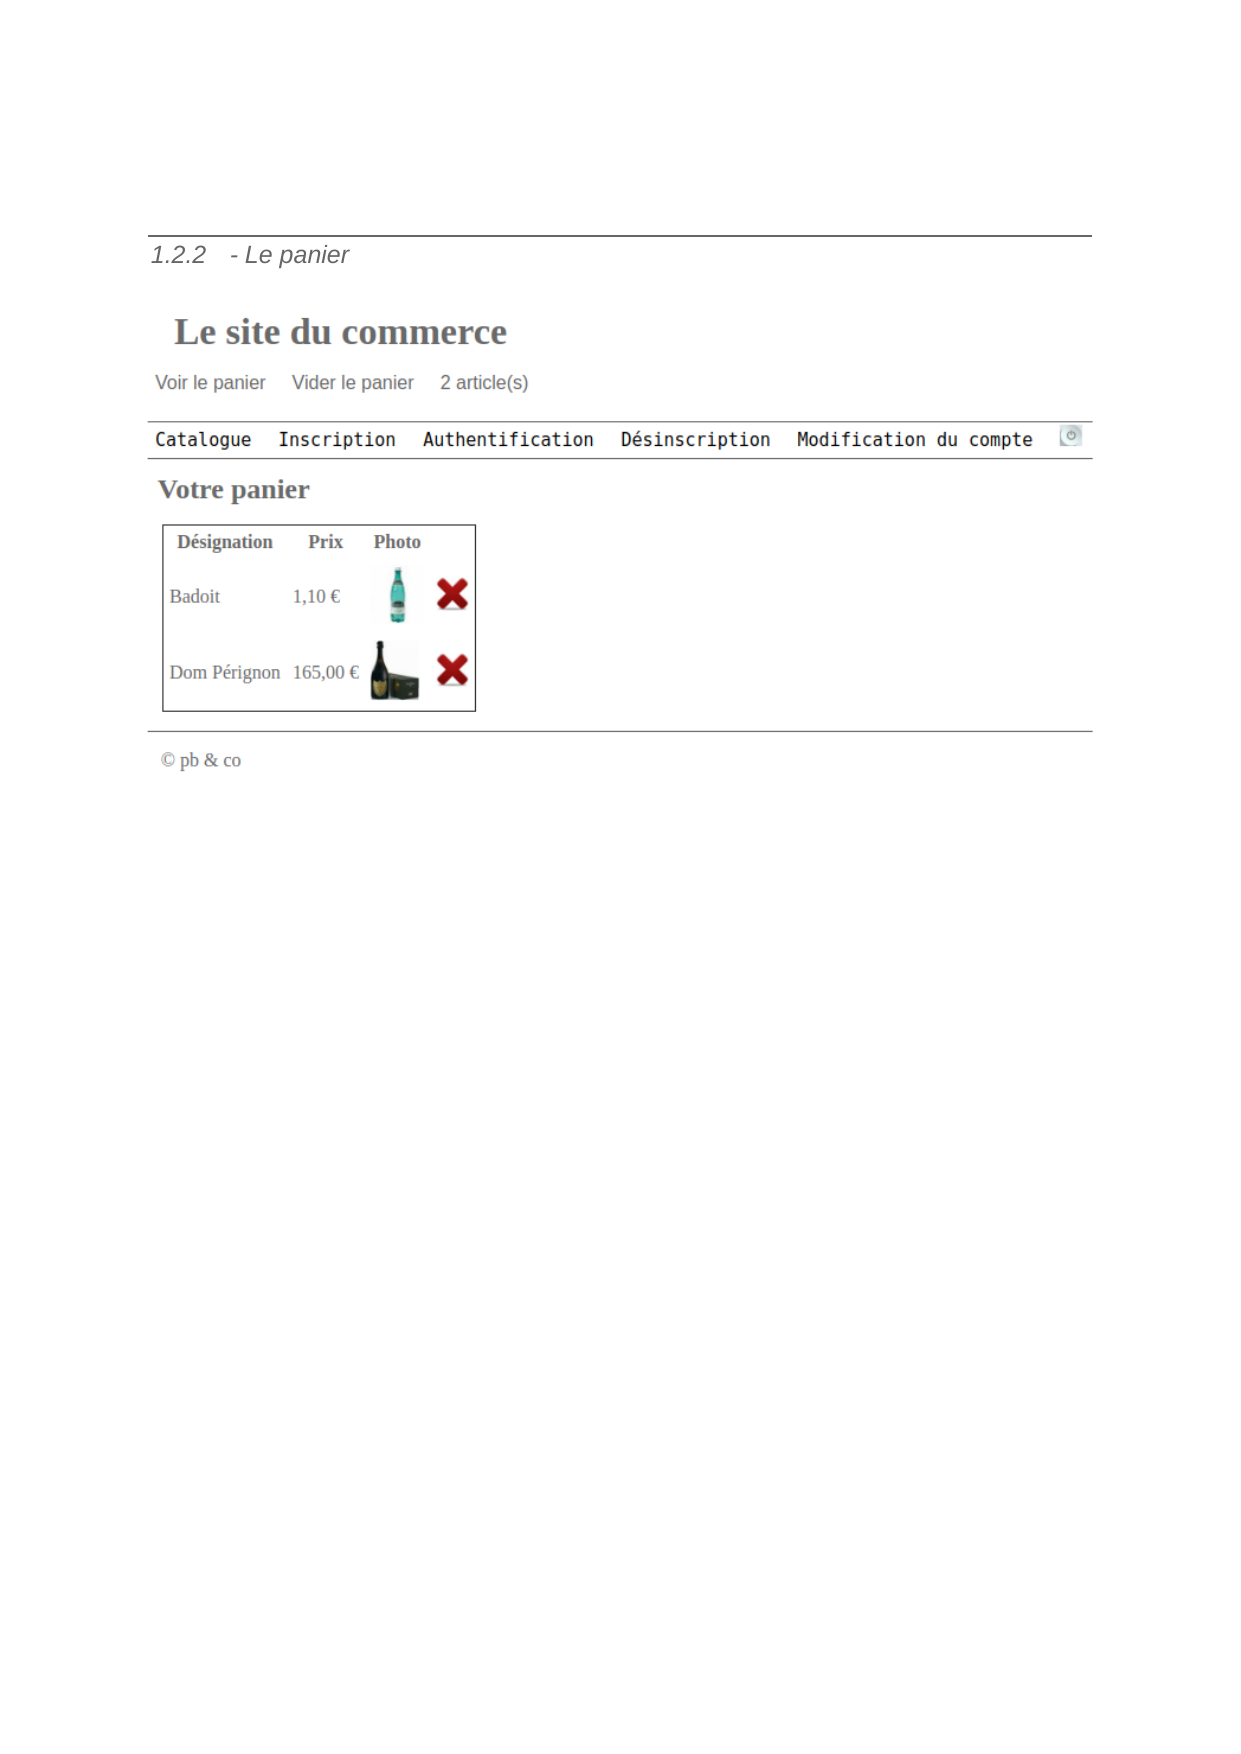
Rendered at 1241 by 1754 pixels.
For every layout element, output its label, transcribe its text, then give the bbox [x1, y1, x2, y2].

picture [147, 306, 1093, 776]
subtitle - Le panier [148, 237, 1092, 271]
